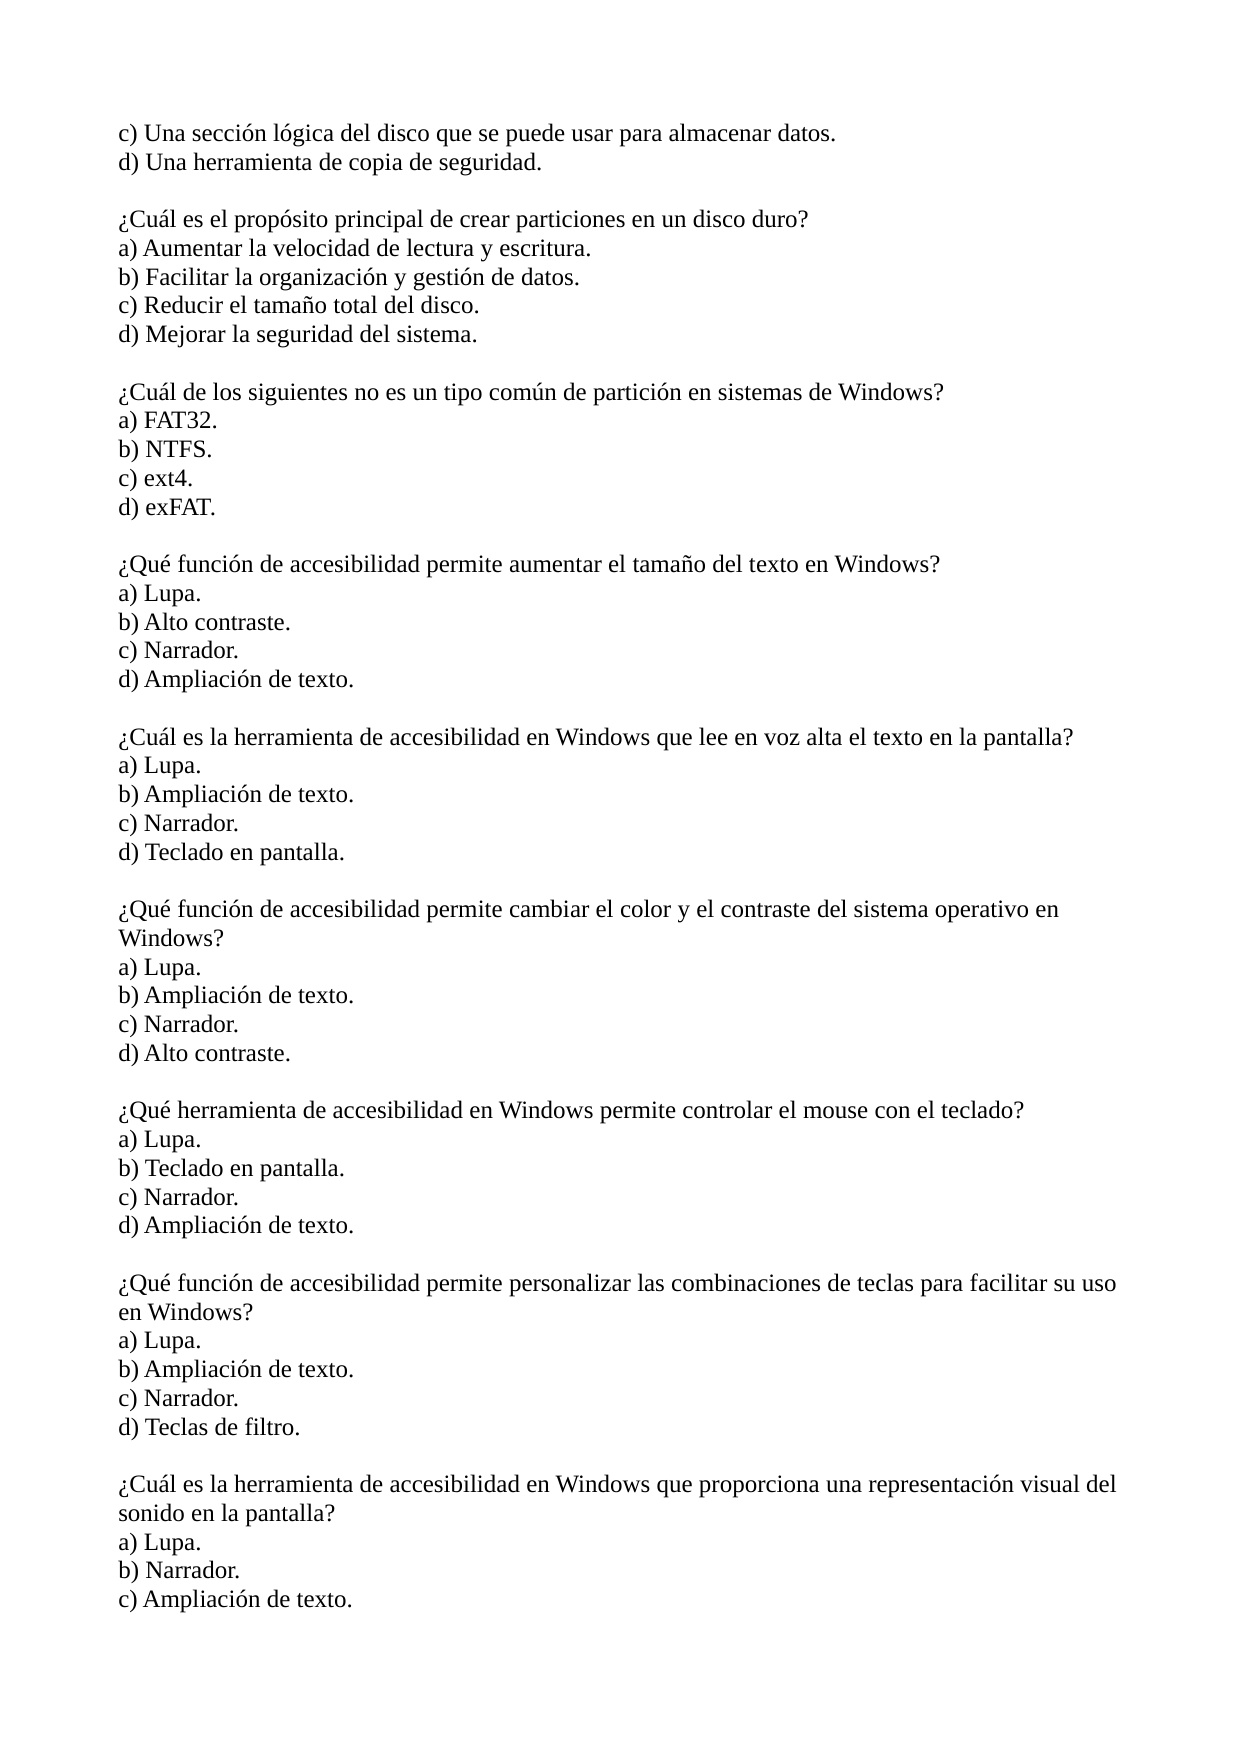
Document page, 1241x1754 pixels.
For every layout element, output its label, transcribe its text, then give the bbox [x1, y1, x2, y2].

text ¿Cuál es la herramienta de accesibilidad en Windows que lee en voz alta el texto en la pantalla? [118, 722, 1122, 751]
text a) Lupa. [118, 952, 1122, 981]
text c) Una sección lógica del disco que se puede usar para almacenar datos. [118, 118, 1122, 147]
text a) FAT32. [118, 406, 1122, 434]
text c) ext4. [118, 463, 1122, 492]
text c) Ampliación de texto. [118, 1584, 1122, 1613]
text c) Reducir el tamaño total del disco. [118, 291, 1122, 319]
text c) Narrador. [118, 1383, 1122, 1412]
text ¿Cuál de los siguientes no es un tipo común de partición en sistemas de Windows? [118, 377, 1122, 406]
text b) Alto contraste. [118, 607, 1122, 636]
text b) NTFS. [118, 434, 1122, 463]
text a) Lupa. [118, 751, 1122, 779]
text d) Teclas de filtro. [118, 1412, 1122, 1441]
text b) Teclado en pantalla. [118, 1153, 1122, 1182]
text d) Ampliación de texto. [118, 664, 1122, 693]
text b) Facilitar la organización y gestión de datos. [118, 262, 1122, 291]
text ¿Qué función de accesibilidad permite cambiar el color y el contraste del sistema operativo en Windows? [118, 894, 1122, 952]
text a) Lupa. [118, 578, 1122, 607]
text b) Ampliación de texto. [118, 981, 1122, 1009]
text d) exFAT. [118, 492, 1122, 521]
text a) Lupa. [118, 1124, 1122, 1153]
text b) Ampliación de texto. [118, 779, 1122, 808]
text d) Teclado en pantalla. [118, 837, 1122, 866]
text a) Lupa. [118, 1326, 1122, 1354]
text c) Narrador. [118, 1009, 1122, 1038]
text b) Narrador. [118, 1556, 1122, 1584]
text ¿Cuál es el propósito principal de crear particiones en un disco duro? [118, 204, 1122, 233]
text c) Narrador. [118, 808, 1122, 837]
text c) Narrador. [118, 636, 1122, 664]
text ¿Qué herramienta de accesibilidad en Windows permite controlar el mouse con el teclado? [118, 1096, 1122, 1124]
text ¿Qué función de accesibilidad permite personalizar las combinaciones de teclas para facilitar su uso en Windows? [118, 1268, 1122, 1326]
text b) Ampliación de texto. [118, 1354, 1122, 1383]
text d) Mejorar la seguridad del sistema. [118, 319, 1122, 348]
text a) Aumentar la velocidad de lectura y escritura. [118, 233, 1122, 262]
text d) Una herramienta de copia de seguridad. [118, 147, 1122, 176]
text d) Alto contraste. [118, 1038, 1122, 1067]
text ¿Qué función de accesibilidad permite aumentar el tamaño del texto en Windows? [118, 549, 1122, 578]
text ¿Cuál es la herramienta de accesibilidad en Windows que proporciona una representación visual del sonido en la pantalla? [118, 1469, 1122, 1527]
text a) Lupa. [118, 1527, 1122, 1556]
text c) Narrador. [118, 1182, 1122, 1211]
text d) Ampliación de texto. [118, 1211, 1122, 1239]
